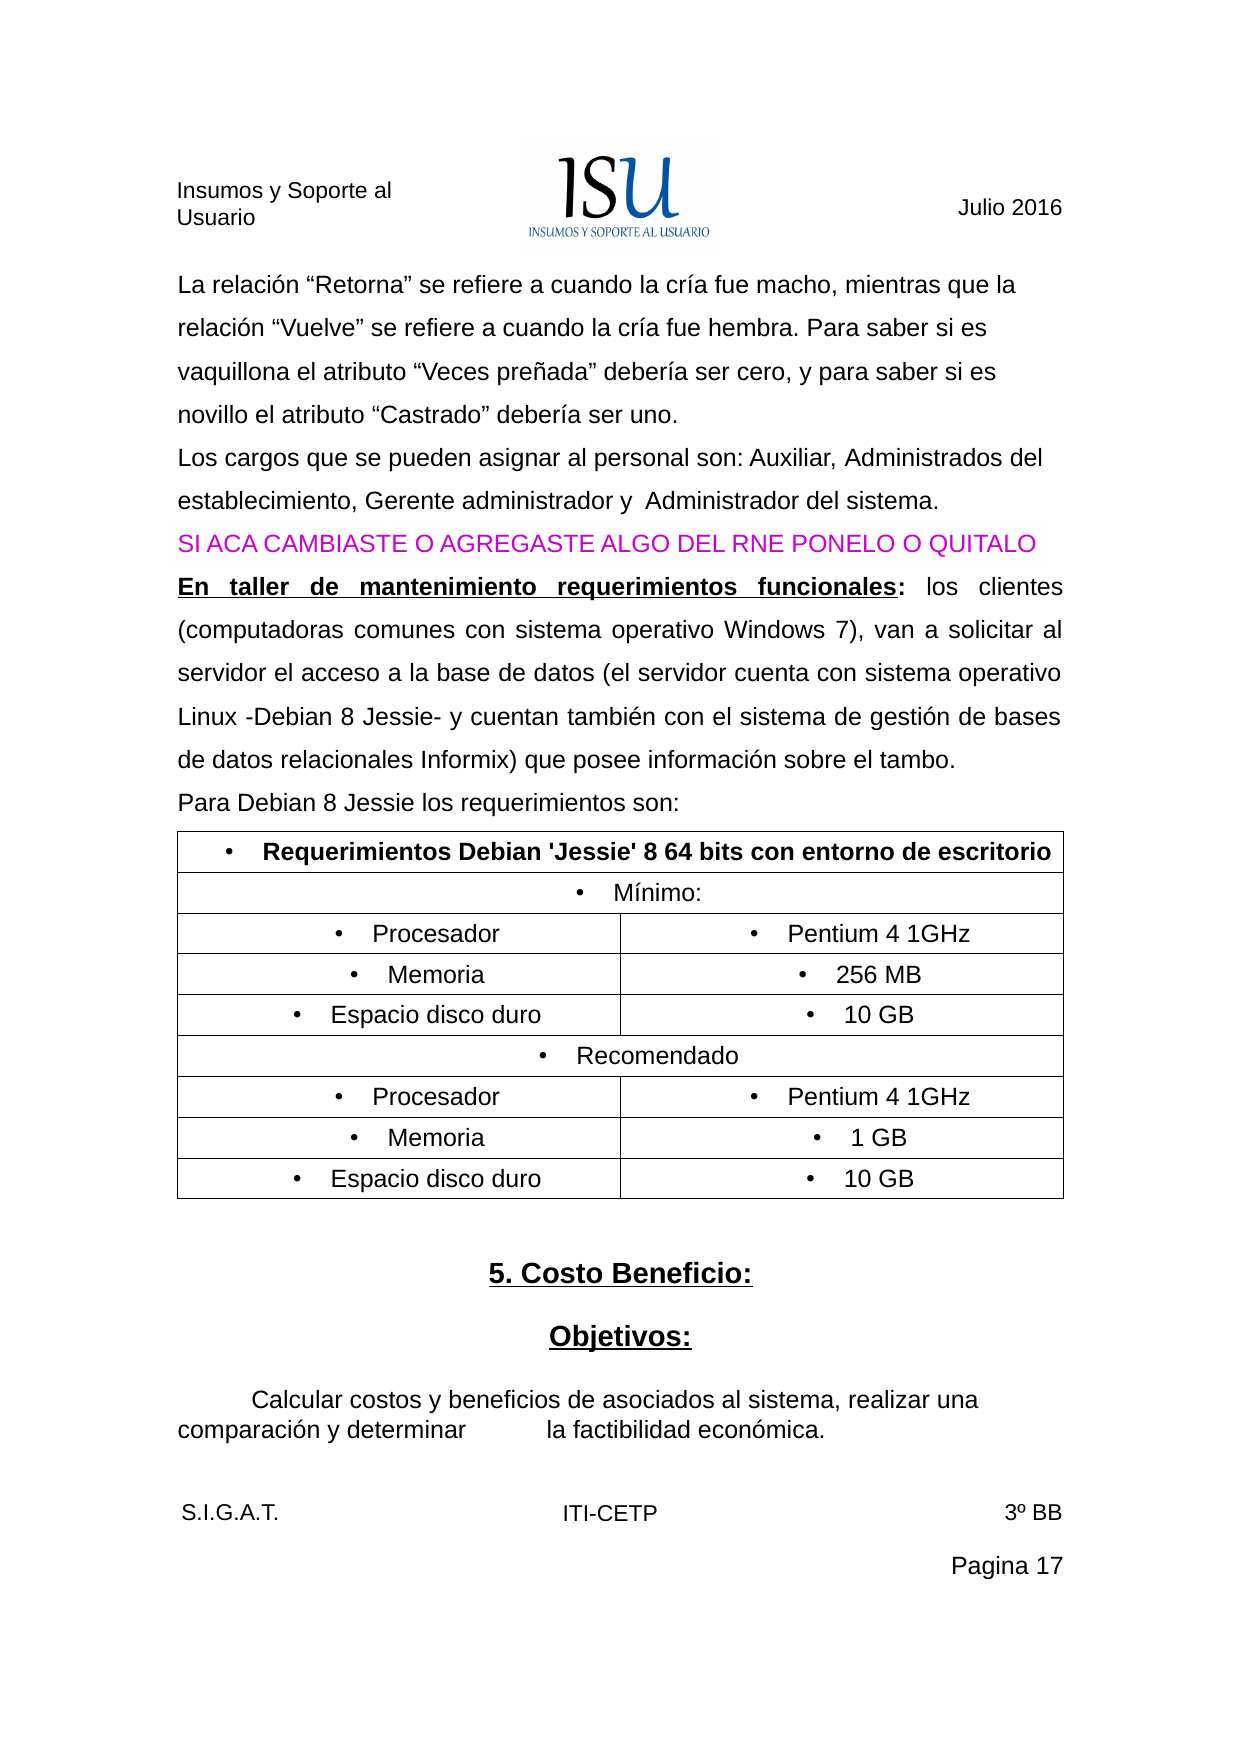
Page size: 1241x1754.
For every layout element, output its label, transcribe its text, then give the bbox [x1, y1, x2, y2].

table_cell Pentium 4 1GHz [621, 914, 1063, 953]
table_cell Espacio disco duro [178, 1159, 620, 1198]
text La relación “Retorna” se refiere a cuando la cría fue macho, mientras que la relación “Vuelve” se refiere a cuando la cría fue hembra. Para saber si es vaquillona el atributo “Veces preñada” debería ser cero, y para saber si es novillo el atributo “Castrado” debería ser uno. [177, 270, 1063, 428]
text Calcular costos y beneficios de asociados al sistema, realizar una comparación y determinar la factibilidad económica. [177, 1381, 1063, 1443]
text Objetivos: [177, 1319, 1063, 1352]
table_cell Procesador [178, 1077, 620, 1117]
table_cell 10 GB [621, 995, 1063, 1035]
table_cell Recomendado [178, 1036, 1063, 1076]
table_header Requerimientos Debian 'Jessie' 8 64 bits con entorno de escritorio [178, 832, 1063, 872]
table_cell Pentium 4 1GHz [621, 1077, 1063, 1117]
table_cell Memoria [178, 954, 620, 994]
table_cell Memoria [178, 1118, 620, 1157]
text 5. Costo Beneficio: [177, 1256, 1063, 1290]
table_cell Procesador [178, 914, 620, 953]
table_cell 10 GB [621, 1159, 1063, 1198]
table_cell 256 MB [621, 954, 1063, 994]
text SI ACA CAMBIASTE O AGREGASTE ALGO DEL RNE PONELO O QUITALO [177, 529, 1063, 558]
table_cell 1 GB [621, 1118, 1063, 1157]
table_cell Mínimo: [178, 873, 1063, 912]
text En taller de mantenimiento requerimientos funcionales: los clientes (computadoras comunes con sistema operativo Windows 7), van a solicitar al servidor el acceso a la base de datos (el servidor cuenta con sistema operativo Linux -Debian 8 Jessie- y cuentan también con el sistema de gestión de bases de datos relacionales Informix) que posee información sobre el tambo. [177, 572, 1063, 773]
table_cell Espacio disco duro [178, 995, 620, 1035]
text Los cargos que se pueden asignar al personal son: Auxiliar, Administrados del establecimiento, Gerente administrador y Administrador del sistema. [177, 443, 1063, 514]
text Para Debian 8 Jessie los requerimientos son: [177, 788, 1063, 816]
picture [517, 138, 723, 252]
